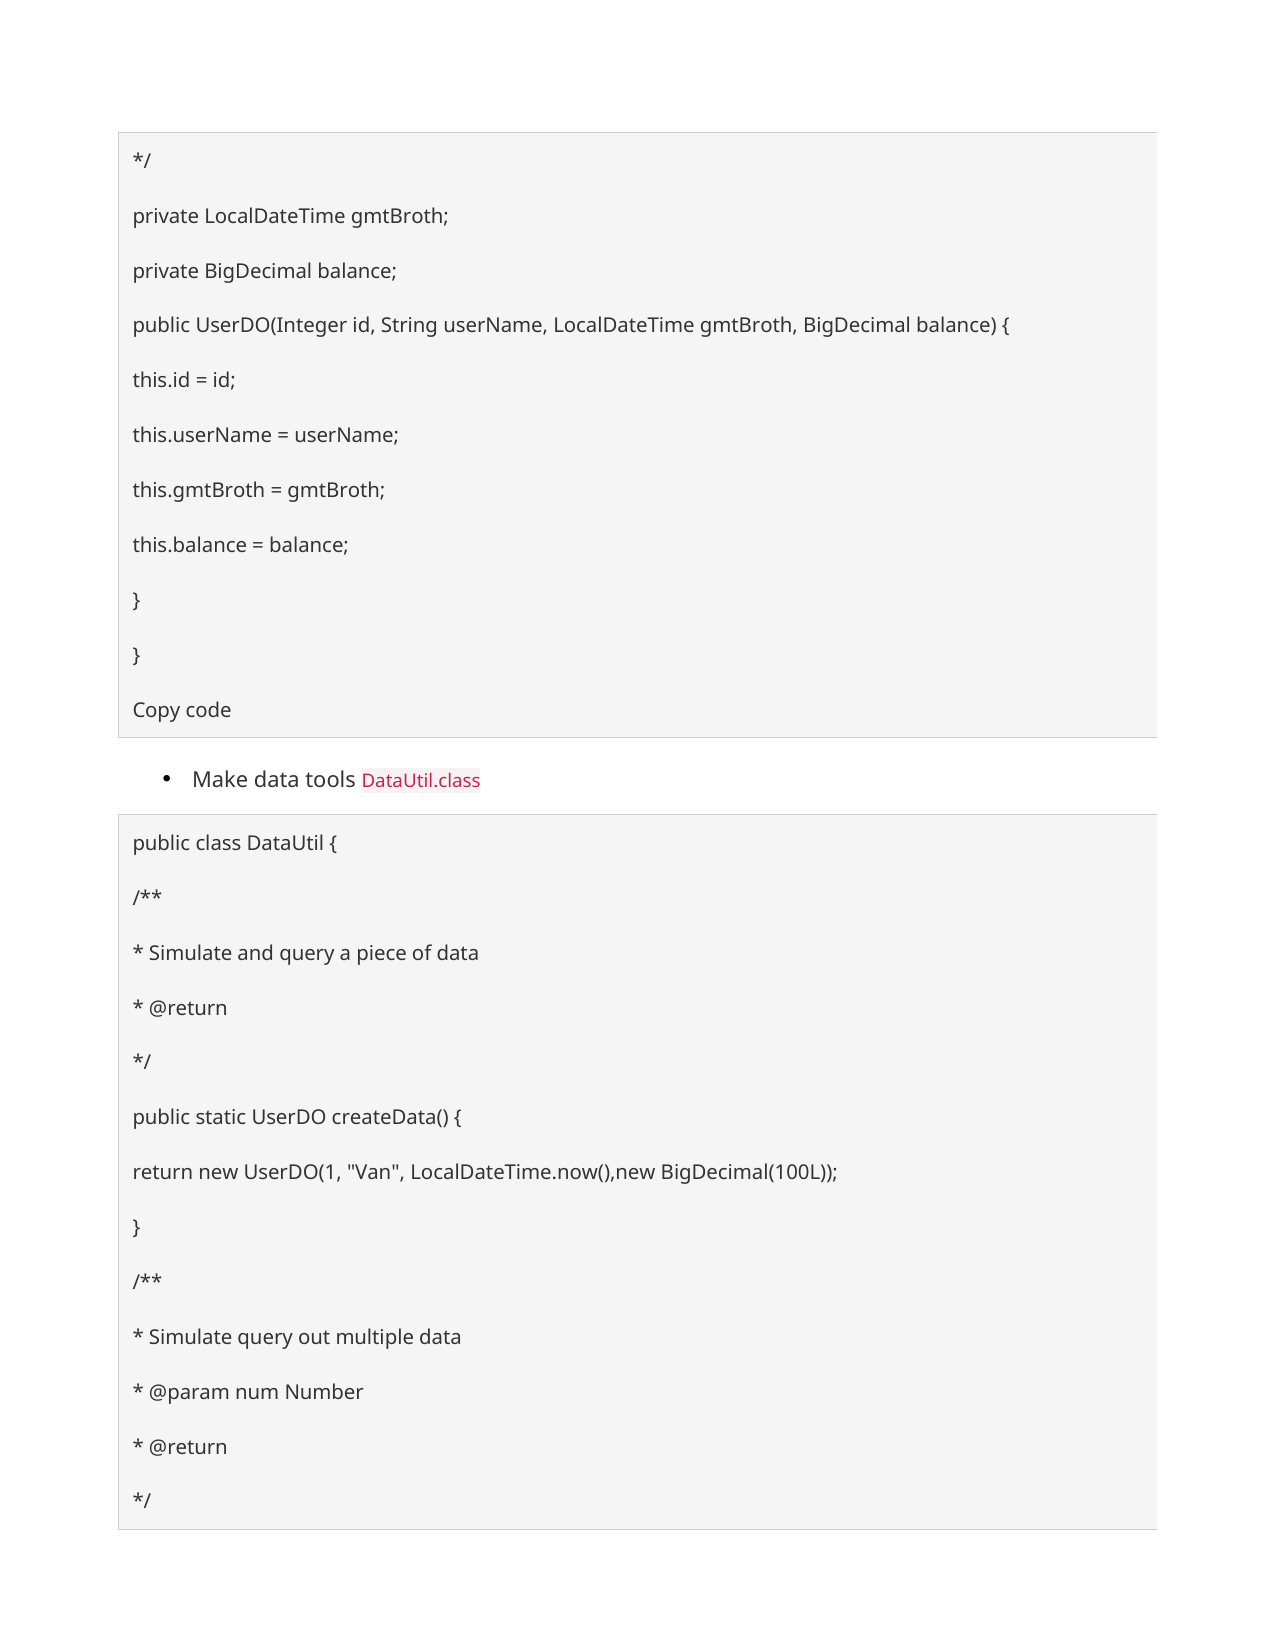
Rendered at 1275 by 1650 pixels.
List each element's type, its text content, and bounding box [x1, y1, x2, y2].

text return new UserDO(1, "Van", LocalDateTime.now(),new BigDecimal(100L)); [119, 1144, 1157, 1186]
text public class DataUtil { [119, 815, 1157, 856]
text * @return [119, 1418, 1157, 1460]
text private BigDecimal balance; [119, 242, 1157, 284]
text * @return [119, 979, 1157, 1021]
text } [119, 626, 1157, 668]
text this.balance = balance; [119, 517, 1157, 558]
text */ [119, 1473, 1157, 1529]
text Copy code [119, 681, 1157, 737]
text */ [119, 1034, 1157, 1076]
text public static UserDO createData() { [119, 1089, 1157, 1131]
text * Simulate and query a piece of data [119, 924, 1157, 966]
text */ [119, 133, 1157, 174]
text /** [119, 869, 1157, 911]
text this.userName = userName; [119, 407, 1157, 449]
text } [119, 571, 1157, 613]
list Make data tools DataUtil.class [162, 764, 1157, 794]
text private LocalDateTime gmtBroth; [119, 187, 1157, 229]
text * @param num Number [119, 1363, 1157, 1405]
text /** [119, 1253, 1157, 1295]
text public UserDO(Integer id, String userName, LocalDateTime gmtBroth, BigDecimal balance) { [119, 297, 1157, 339]
text this.id = id; [119, 352, 1157, 394]
text } [119, 1198, 1157, 1240]
text this.gmtBroth = gmtBroth; [119, 462, 1157, 503]
text * Simulate query out multiple data [119, 1308, 1157, 1350]
